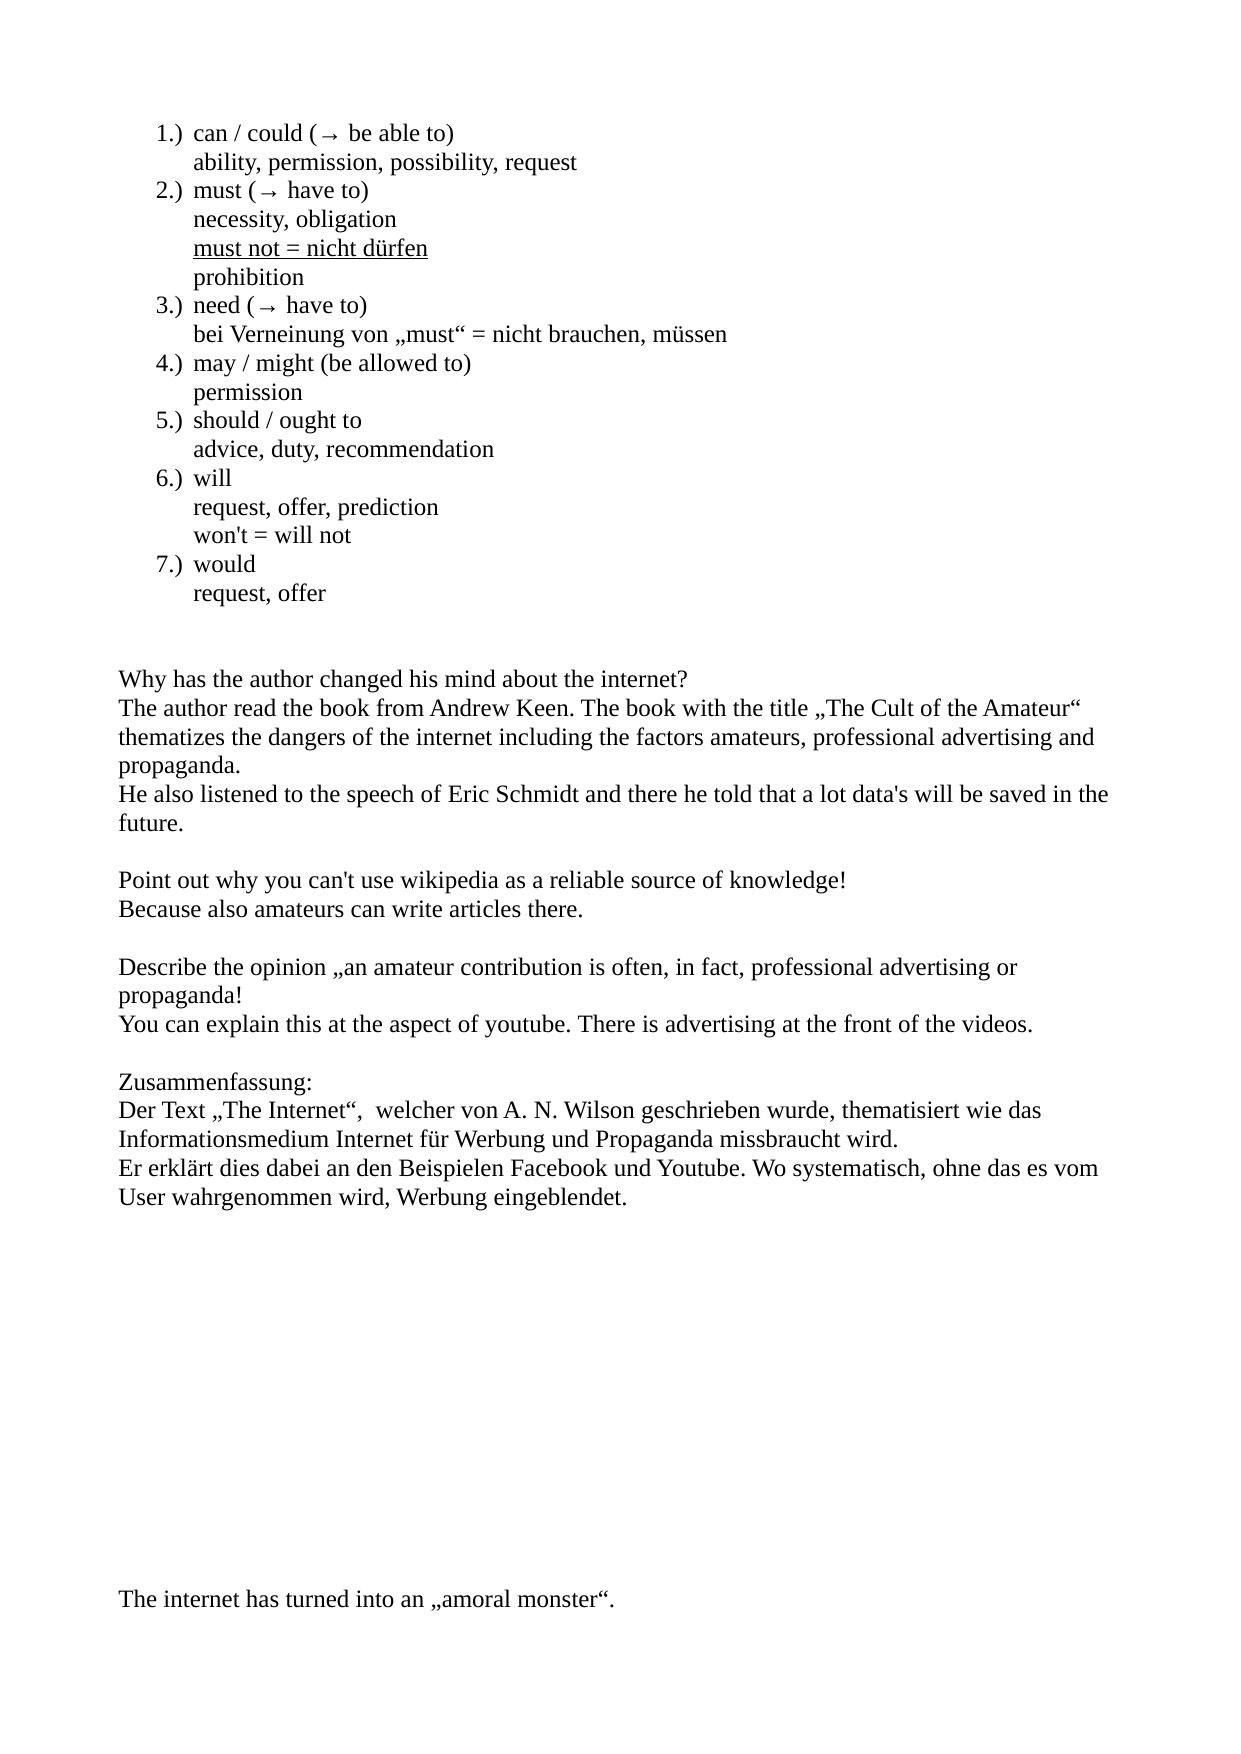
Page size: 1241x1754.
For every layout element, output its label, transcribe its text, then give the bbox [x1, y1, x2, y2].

text thematizes the dangers of the internet including the factors amateurs, professional advertising and propaganda. [118, 722, 1122, 779]
text He also listened to the speech of Eric Schmidt and there he told that a lot data's will be saved in the future. [118, 779, 1122, 837]
list necessity, obligation [156, 204, 1122, 233]
list prohibition [156, 262, 1122, 291]
list can / could (→ be able to) [156, 118, 1122, 147]
list ability, permission, possibility, request [156, 147, 1122, 176]
text The author read the book from Andrew Keen. The book with the title „The Cult of the Amateur“ [118, 693, 1122, 722]
text Er erklärt dies dabei an den Beispielen Facebook und Youtube. Wo systematisch, ohne das es vom User wahrgenommen wird, Werbung eingeblendet. [118, 1153, 1122, 1211]
list request, offer, prediction [156, 492, 1122, 521]
list will [156, 463, 1122, 492]
text The internet has turned into an „amoral monster“. [118, 1584, 1122, 1613]
text You can explain this at the aspect of youtube. There is advertising at the front of the videos. [118, 1009, 1122, 1038]
text Der Text „The Internet“, welcher von A. N. Wilson geschrieben wurde, thematisiert wie das Informationsmedium Internet für Werbung und Propaganda missbraucht wird. [118, 1096, 1122, 1153]
list request, offer [156, 578, 1122, 607]
list permission [156, 377, 1122, 406]
text Zusammenfassung: [118, 1067, 1122, 1096]
list should / ought to [156, 406, 1122, 434]
text Describe the opinion „an amateur contribution is often, in fact, professional advertising or propaganda! [118, 952, 1122, 1009]
list bei Verneinung von „must“ = nicht brauchen, müssen [156, 319, 1122, 348]
list may / might (be allowed to) [156, 348, 1122, 377]
list won't = will not [156, 521, 1122, 549]
list would [156, 549, 1122, 578]
list must not = nicht dürfen [156, 233, 1122, 262]
text Why has the author changed his mind about the internet? [118, 664, 1122, 693]
list need (→ have to) [156, 291, 1122, 319]
list must (→ have to) [156, 176, 1122, 204]
text Point out why you can't use wikipedia as a reliable source of knowledge! [118, 866, 1122, 894]
list advice, duty, recommendation [156, 434, 1122, 463]
text Because also amateurs can write articles there. [118, 894, 1122, 923]
